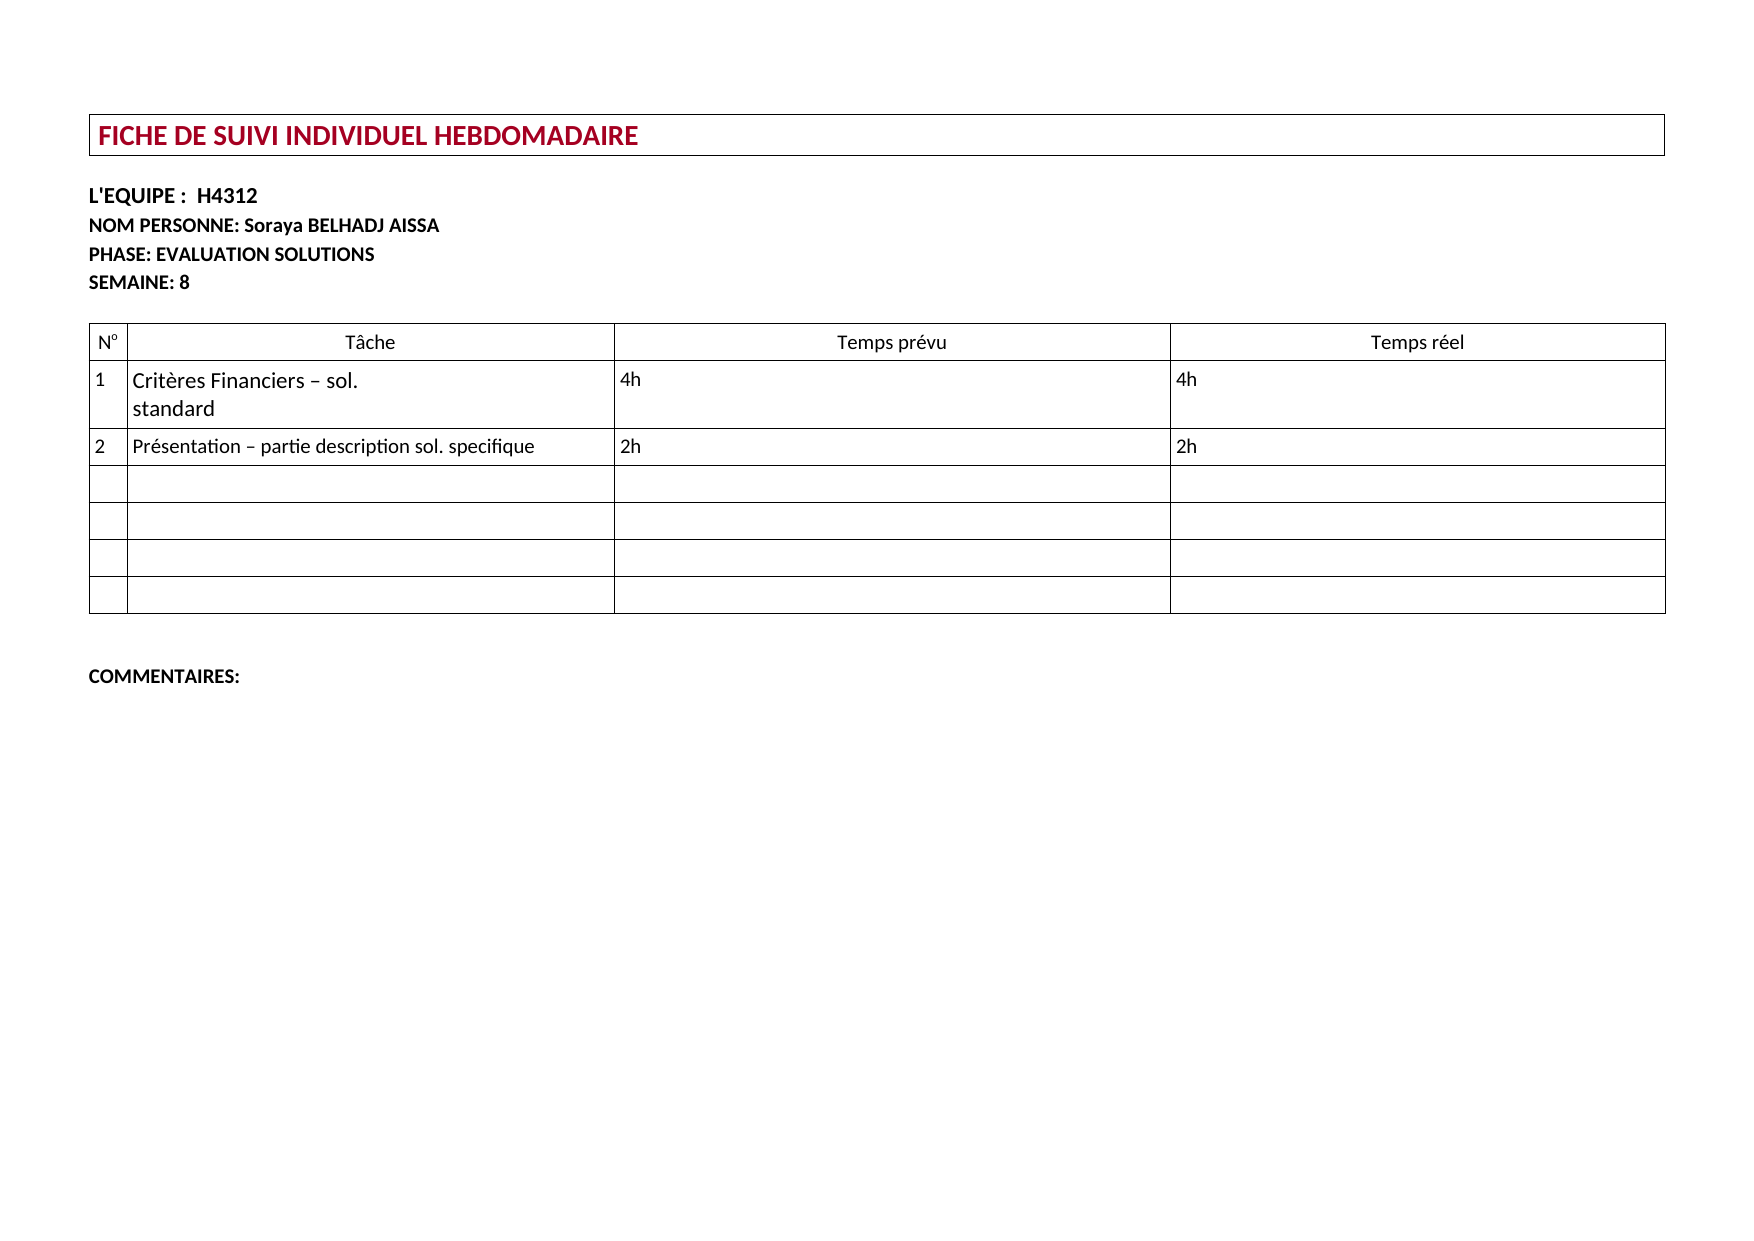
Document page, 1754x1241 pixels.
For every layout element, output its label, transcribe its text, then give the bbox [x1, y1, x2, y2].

table_cell 1 [90, 361, 127, 428]
table_cell [90, 577, 127, 613]
text NOM PERSONNE: Soraya BELHADJ AISSA [89, 212, 1665, 238]
table_cell 4h [1171, 361, 1665, 428]
table_cell [128, 577, 614, 613]
text PHASE: EVALUATION SOLUTIONS [89, 241, 1665, 266]
text FICHE DE SUIVI INDIVIDUEL HEBDOMADAIRE [90, 115, 1664, 155]
table_cell [1171, 466, 1665, 502]
table_cell [615, 577, 1170, 613]
table_cell [615, 466, 1170, 502]
table_cell 4h [615, 361, 1170, 428]
table_cell [1171, 503, 1665, 539]
table_cell [1171, 577, 1665, 613]
table_header Temps réel [1171, 324, 1665, 360]
table_header Temps prévu [615, 324, 1170, 360]
table_cell 2h [615, 429, 1170, 465]
table_cell Présentation – partie description sol. specifique [128, 429, 614, 465]
table_cell 2h [1171, 429, 1665, 465]
text COMMENTAIRES: [89, 663, 1665, 689]
table_cell [90, 503, 127, 539]
table_header No [90, 324, 127, 360]
table_cell [1171, 540, 1665, 576]
table_cell [615, 503, 1170, 539]
table_header Tâche [128, 324, 614, 360]
table_cell [615, 540, 1170, 576]
table_cell Critères Financiers – sol. standard [128, 361, 614, 428]
table_cell [90, 540, 127, 576]
table_cell [90, 466, 127, 502]
text SEMAINE: 8 [89, 269, 1665, 295]
text L'EQUIPE : H4312 [89, 181, 1665, 209]
table_cell [128, 540, 614, 576]
table_cell 2 [90, 429, 127, 465]
table_cell [128, 466, 614, 502]
table_cell [128, 503, 614, 539]
